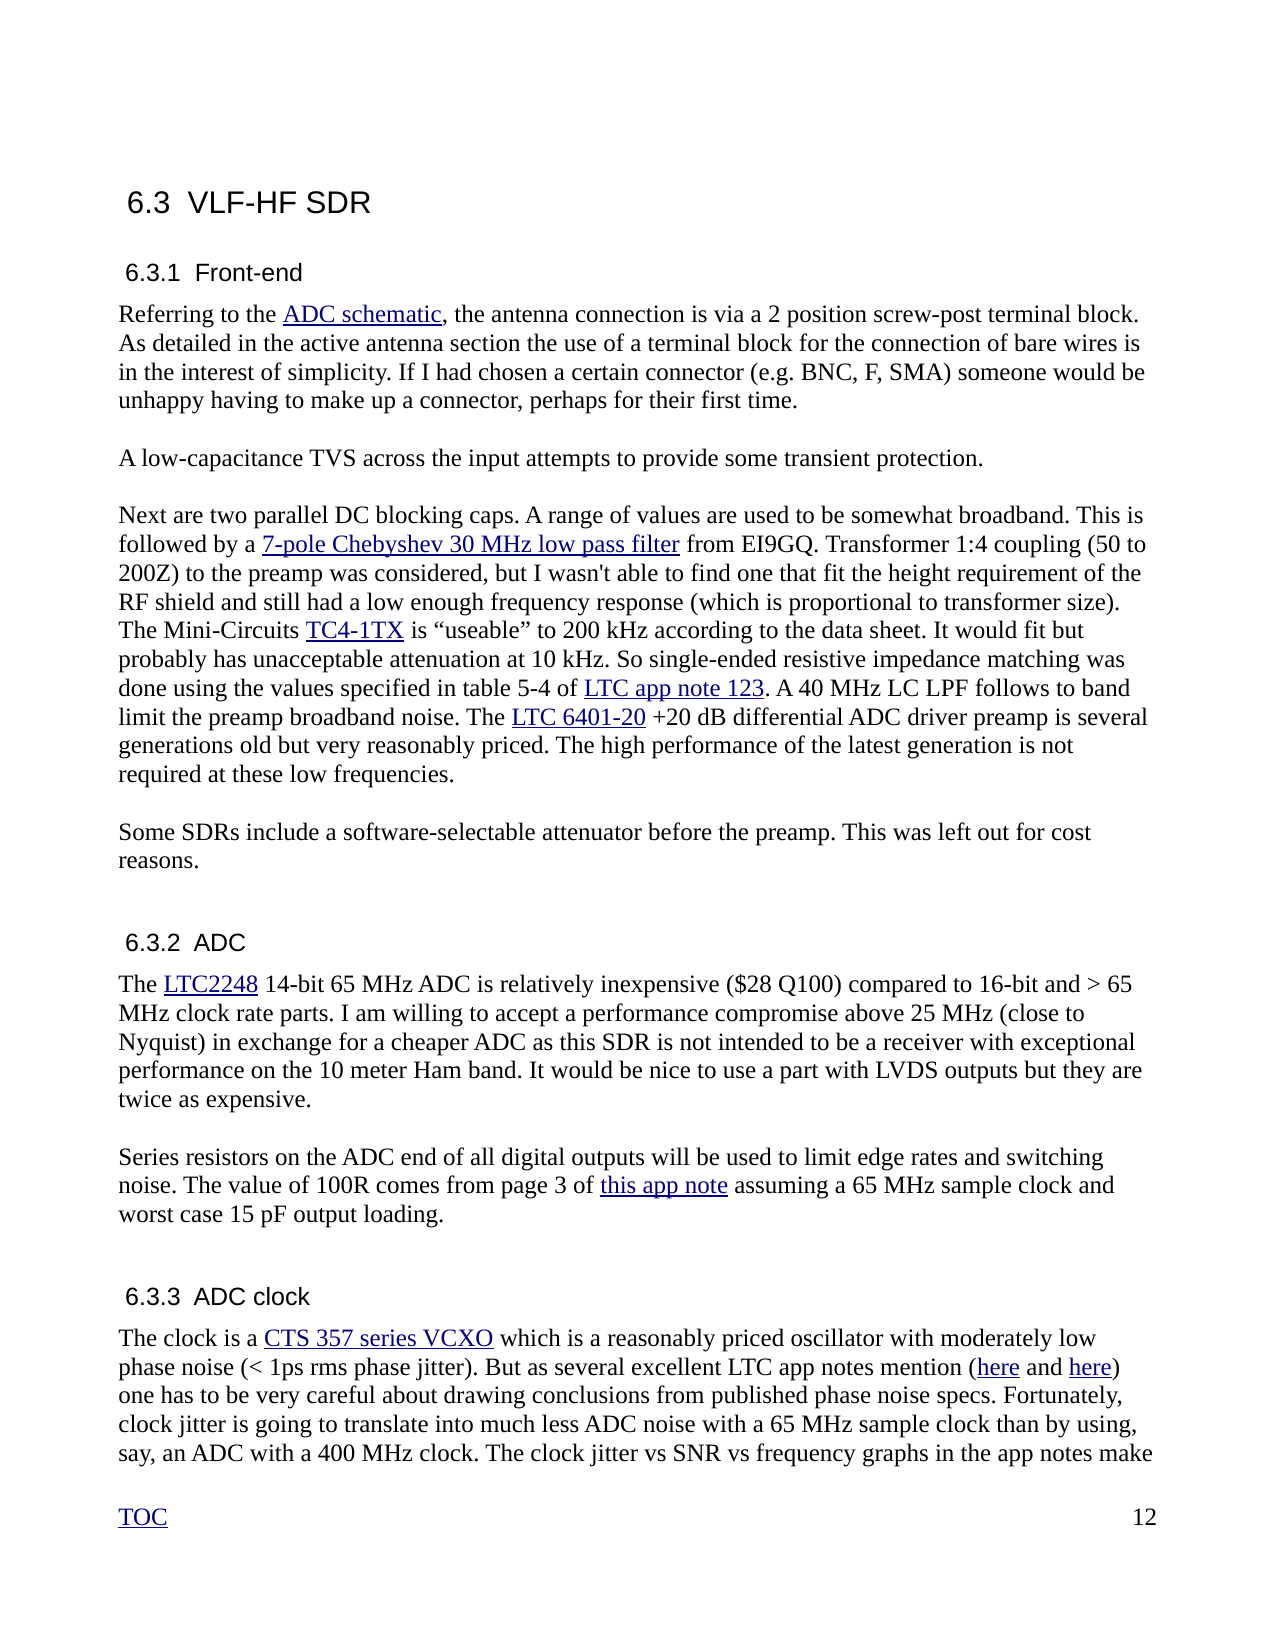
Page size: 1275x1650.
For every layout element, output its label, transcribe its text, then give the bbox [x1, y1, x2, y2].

text The clock is a CTS 357 series VCXO which is a reasonably priced oscillator with moderately low phase noise (< 1ps rms phase jitter). But as several excellent LTC app notes mention (here and here) one has to be very careful about drawing conclusions from published phase noise specs. Fortunately, clock jitter is going to translate into much less ADC noise with a 65 MHz sample clock than by using, say, an ADC with a 400 MHz clock. The clock jitter vs SNR vs frequency graphs in the app notes make [118, 1323, 1157, 1467]
text Next are two parallel DC blocking caps. A range of values are used to be somewhat broadband. This is followed by a 7-pole Chebyshev 30 MHz low pass filter from EI9GQ. Transformer 1:4 coupling (50 to 200Z) to the preamp was considered, but I wasn't able to find one that fit the height requirement of the RF shield and still had a low enough frequency response (which is proportional to transformer size). The Mini-Circuits TC4-1TX is “useable” to 200 kHz according to the data sheet. It would fit but probably has unacceptable attenuation at 10 kHz. So single-ended resistive impedance matching was done using the values specified in table 5-4 of LTC app note 123. A 40 MHz LC LPF follows to band limit the preamp broadband noise. The LTC 6401-20 +20 dB differential ADC driver preamp is several generations old but very reasonably priced. The high performance of the latest generation is not required at these low frequencies. [118, 500, 1157, 788]
text Referring to the ADC schematic, the antenna connection is via a 2 position screw-post terminal block. As detailed in the active antenna section the use of a terminal block for the connection of bare wires is in the interest of simplicity. If I had chosen a certain connector (e.g. BNC, F, SMA) someone would be unhappy having to make up a connector, perhaps for their first time. [118, 299, 1157, 414]
text A low-capacitance TVS across the input attempts to provide some transient protection. [118, 443, 1157, 472]
subtitle ADC [118, 928, 1157, 957]
text Series resistors on the ADC end of all digital outputs will be used to limit edge rates and switching noise. The value of 100R comes from page 3 of this app note assuming a 65 MHz sample clock and worst case 15 pF output loading. [118, 1142, 1157, 1228]
text Some SDRs include a software-selectable attenuator before the preamp. This was left out for cost reasons. [118, 817, 1157, 874]
subtitle Front-end [118, 258, 1157, 287]
text The LTC2248 14-bit 65 MHz ADC is relatively inexpensive ($28 Q100) compared to 16-bit and > 65 MHz clock rate parts. I am willing to accept a performance compromise above 25 MHz (close to Nyquist) in exchange for a cheaper ADC as this SDR is not intended to be a receiver with exceptional performance on the 10 meter Ham band. It would be nice to use a part with LVDS outputs but they are twice as expensive. [118, 969, 1157, 1113]
subtitle ADC clock [118, 1282, 1157, 1310]
subtitle VLF-HF SDR [118, 184, 1157, 220]
